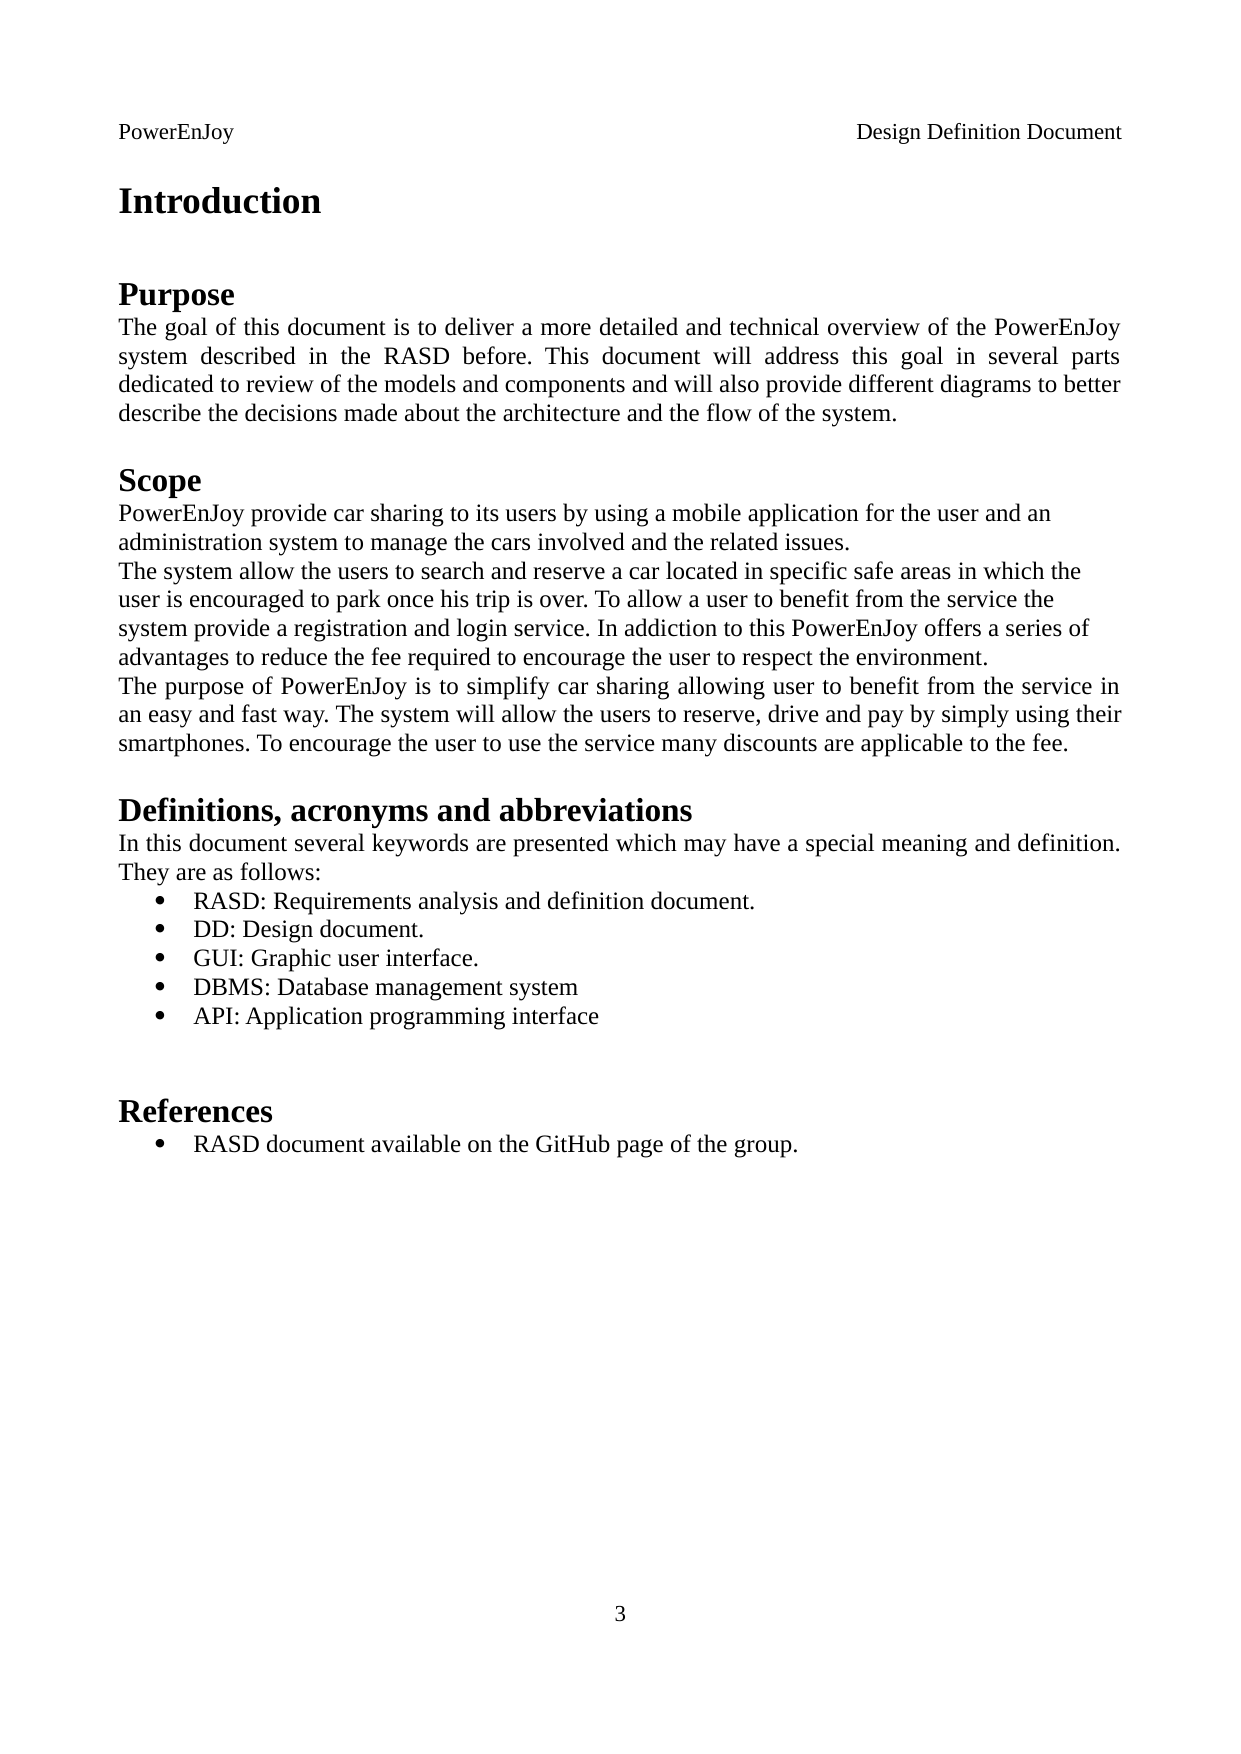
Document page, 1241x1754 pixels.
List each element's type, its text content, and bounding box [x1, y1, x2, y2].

subtitle Scope [118, 460, 1122, 498]
subtitle References [118, 1091, 1122, 1129]
list API: Application programming interface [156, 1001, 1122, 1029]
list GUI: Graphic user interface. [156, 943, 1122, 972]
text The purpose of PowerEnJoy is to simplify car sharing allowing user to benefit from the service in an easy and fast way. The system will allow the users to reserve, drive and pay by simply using their smartphones. To encourage the user to use the service many discounts are applicable to the fee. [118, 671, 1122, 757]
text The system allow the users to search and reserve a car located in specific safe areas in which the user is encouraged to park once his trip is over. To allow a user to benefit from the service the system provide a registration and login service. In addiction to this PowerEnJoy offers a series of advantages to reduce the fee required to encourage the user to respect the environment. [118, 556, 1122, 671]
subtitle Introduction [118, 178, 1122, 222]
text PowerEnJoy provide car sharing to its users by using a mobile application for the user and an administration system to manage the cars involved and the related issues. [118, 498, 1122, 556]
subtitle Purpose [118, 274, 1122, 312]
text In this document several keywords are presented which may have a special meaning and definition. They are as follows: [118, 828, 1122, 886]
list DD: Design document. [156, 914, 1122, 943]
list RASD document available on the GitHub page of the group. [156, 1129, 1122, 1158]
list RASD: Requirements analysis and definition document. [156, 886, 1122, 914]
list DBMS: Database management system [156, 972, 1122, 1001]
text The goal of this document is to deliver a more detailed and technical overview of the PowerEnJoy system described in the RASD before. This document will address this goal in several parts dedicated to review of the models and components and will also provide different diagrams to better describe the decisions made about the architecture and the flow of the system. [118, 312, 1122, 427]
subtitle Definitions, acronyms and abbreviations [118, 790, 1122, 828]
